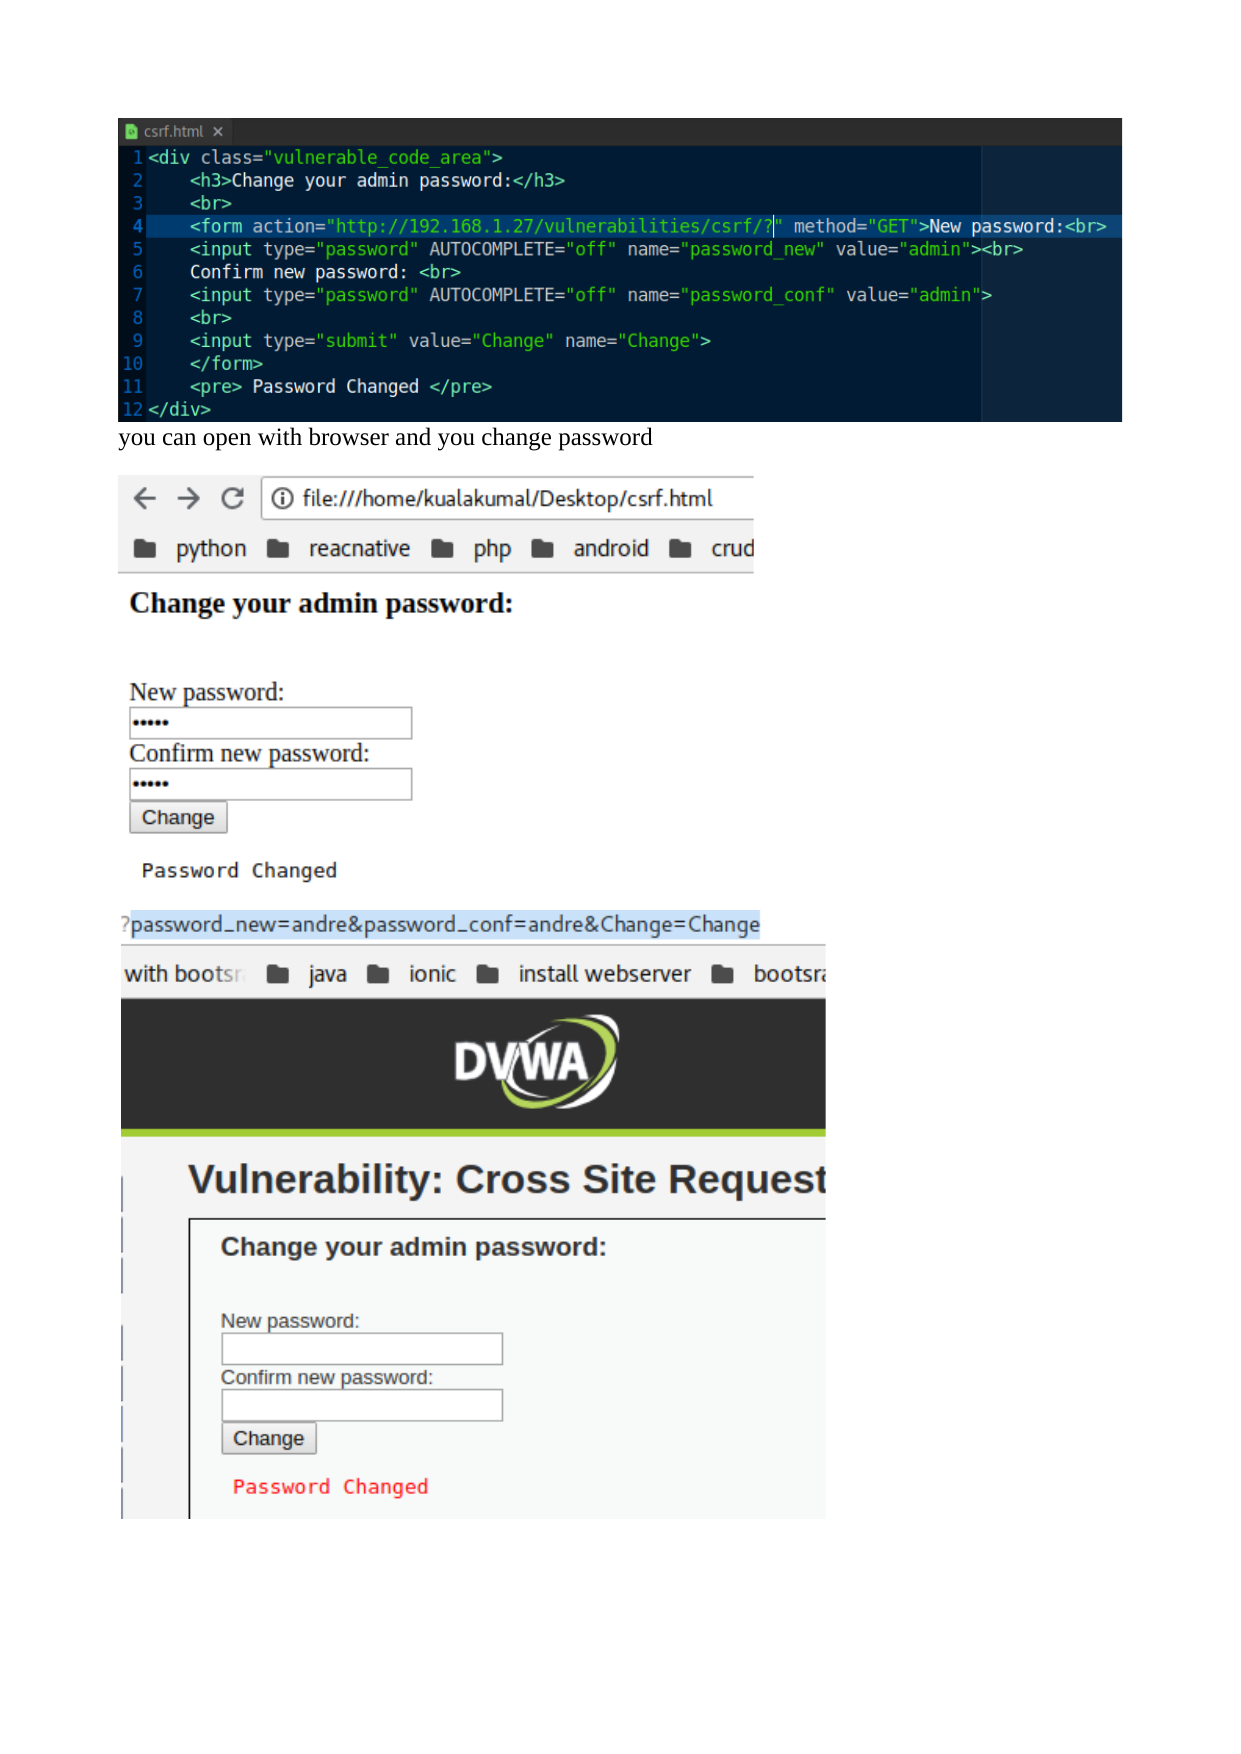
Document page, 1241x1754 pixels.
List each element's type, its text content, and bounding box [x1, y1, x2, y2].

picture [117, 475, 754, 884]
picture [118, 118, 1123, 422]
text you can open with browser and you change password [118, 422, 1122, 451]
picture [121, 910, 826, 1519]
